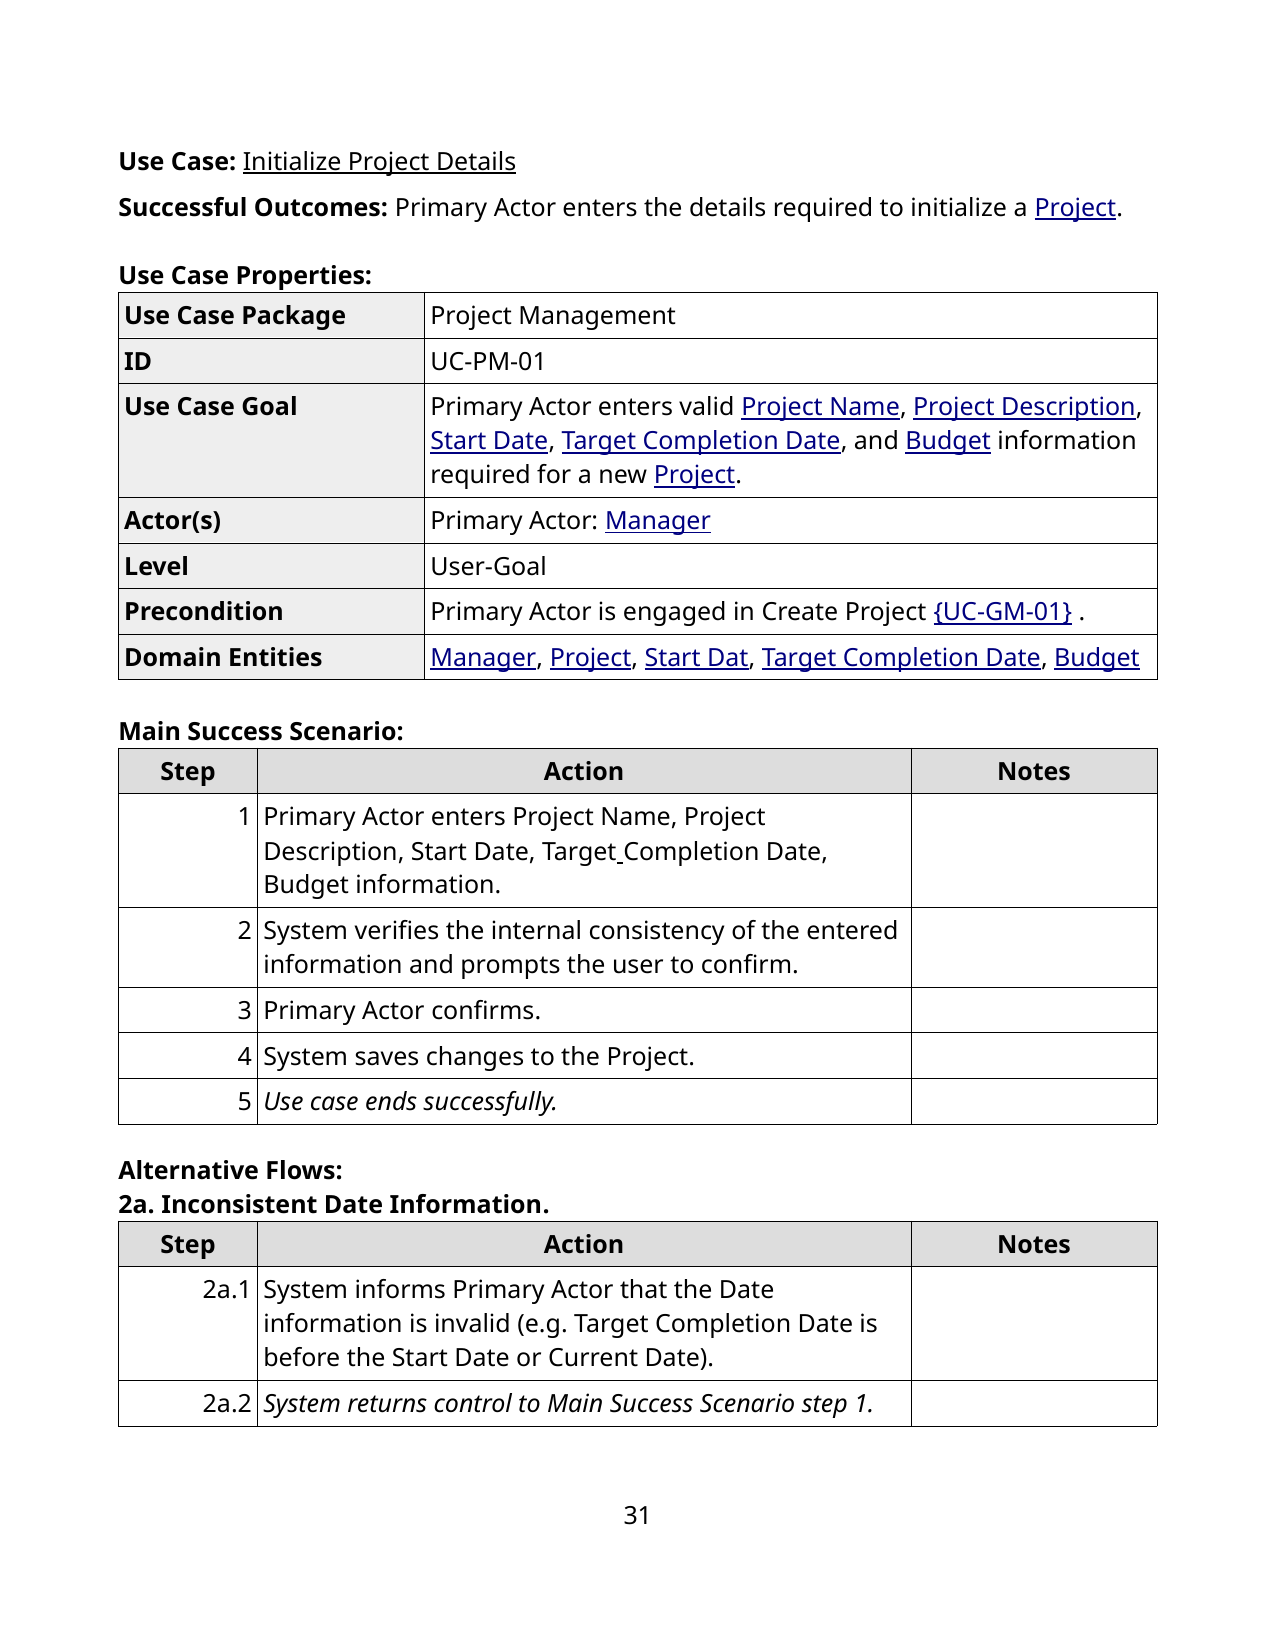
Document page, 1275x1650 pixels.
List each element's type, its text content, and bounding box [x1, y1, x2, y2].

table_cell Domain Entities [119, 635, 424, 679]
table_cell Primary Actor enters valid Project Name, Project Description, Start Date, Target Completion Date, and Budget information required for a new Project. [425, 384, 1157, 497]
table_header Step [119, 1222, 257, 1266]
table_cell Level [119, 544, 424, 588]
table_cell 5 [119, 1079, 257, 1123]
table_cell Precondition [119, 589, 424, 634]
table_cell System saves changes to the Project. [258, 1033, 911, 1078]
table_cell Use case ends successfully. [258, 1079, 911, 1123]
table_cell 4 [119, 1033, 257, 1078]
table_cell Manager, Project, Start Dat, Target Completion Date, Budget [425, 635, 1157, 679]
table_cell UC-PM-01 [425, 339, 1157, 383]
table_cell [912, 1033, 1157, 1078]
table_cell [912, 794, 1157, 907]
table_cell Use Case Goal [119, 384, 424, 497]
text Successful Outcomes: Primary Actor enters the details required to initialize a Project. [118, 190, 1157, 224]
text Use Case Properties: [118, 258, 1157, 292]
table_header Project Management [425, 293, 1157, 337]
table_cell 2a.1 [119, 1267, 257, 1380]
table_cell 2 [119, 908, 257, 987]
table_cell Primary Actor enters Project Name, Project Description, Start Date, Target Completion Date, Budget information. [258, 794, 911, 907]
text Main Success Scenario: [118, 713, 1157, 748]
table_cell Primary Actor is engaged in Create Project {UC-GM-01} . [425, 589, 1157, 634]
table_cell [912, 1267, 1157, 1380]
table_cell 2a.2 [119, 1381, 257, 1426]
table_header Use Case Package [119, 293, 424, 337]
table_cell User-Goal [425, 544, 1157, 588]
table_header Action [258, 1222, 911, 1266]
table_cell [912, 988, 1157, 1032]
text 2a. Inconsistent Date Information. [118, 1186, 1157, 1221]
subtitle Use Case: Initialize Project Details [118, 143, 1157, 177]
table_header Notes [912, 749, 1157, 793]
table_cell 1 [119, 794, 257, 907]
table_cell [912, 1079, 1157, 1123]
table_header Step [119, 749, 257, 793]
table_cell Primary Actor: Manager [425, 498, 1157, 542]
table_cell [912, 1381, 1157, 1426]
table_cell System informs Primary Actor that the Date information is invalid (e.g. Target Completion Date is before the Start Date or Current Date). [258, 1267, 911, 1380]
table_cell Actor(s) [119, 498, 424, 542]
table_cell 3 [119, 988, 257, 1032]
table_cell System verifies the internal consistency of the entered information and prompts the user to confirm. [258, 908, 911, 987]
table_header Notes [912, 1222, 1157, 1266]
text Alternative Flows: [118, 1152, 1157, 1186]
table_header Action [258, 749, 911, 793]
table_cell Primary Actor confirms. [258, 988, 911, 1032]
table_cell ID [119, 339, 424, 383]
table_cell System returns control to Main Success Scenario step 1. [258, 1381, 911, 1426]
table_cell [912, 908, 1157, 987]
